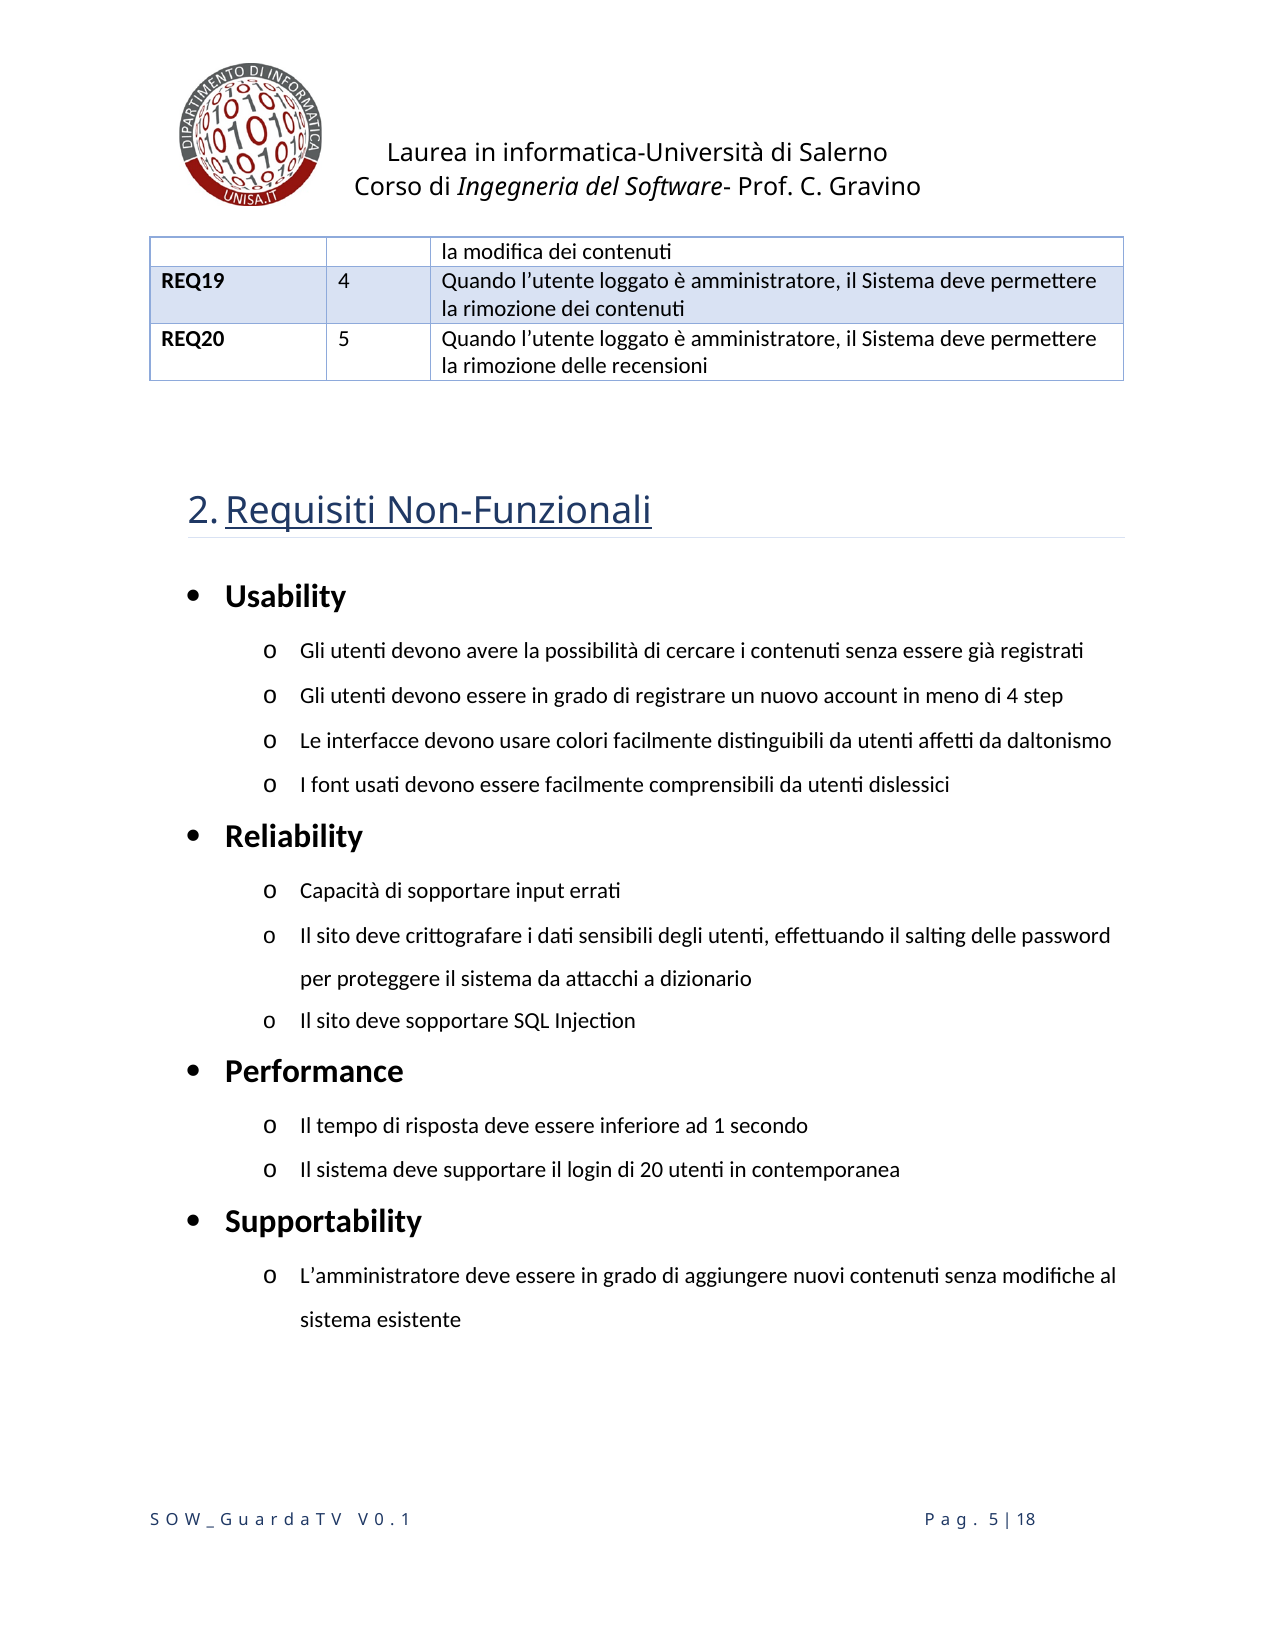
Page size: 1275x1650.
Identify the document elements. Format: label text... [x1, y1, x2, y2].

list L’amministratore deve essere in grado di aggiungere nuovi contenuti senza modifiche al sistema esistente [262, 1261, 1125, 1333]
list Il sito deve crittografare i dati sensibili degli utenti, effettuando il salting delle password per proteggere il sistema da attacchi a dizionario [262, 921, 1125, 992]
list Gli utenti devono avere la possibilità di cercare i contenuti senza essere già registrati [262, 636, 1125, 666]
table_cell [327, 238, 430, 266]
list Performance [187, 1050, 1125, 1090]
list Il sito deve sopportare SQL Injection [262, 1006, 1125, 1035]
table_cell la modifica dei contenuti [431, 238, 1123, 266]
table_cell 4 [327, 267, 430, 323]
list Il sistema deve supportare il login di 20 utenti in contemporanea [262, 1155, 1125, 1185]
list Requisiti Non-Funzionali [187, 484, 1125, 537]
table_cell [151, 238, 326, 266]
list Usability [187, 575, 1125, 616]
table_cell REQ20 [151, 324, 326, 380]
list I font usati devono essere facilmente comprensibili da utenti dislessici [262, 770, 1125, 800]
table_cell Quando l’utente loggato è amministratore, il Sistema deve permettere la rimozione dei contenuti [431, 267, 1123, 323]
table_cell 5 [327, 324, 430, 380]
list Gli utenti devono essere in grado di registrare un nuovo account in meno di 4 step [262, 681, 1125, 711]
list Il tempo di risposta deve essere inferiore ad 1 secondo [262, 1111, 1125, 1141]
table_cell REQ19 [151, 267, 326, 323]
list Reliability [187, 815, 1125, 856]
table_cell Quando l’utente loggato è amministratore, il Sistema deve permettere la rimozione delle recensioni [431, 324, 1123, 380]
list Le interfacce devono usare colori facilmente distinguibili da utenti affetti da daltonismo [262, 726, 1125, 756]
list Supportability [187, 1200, 1125, 1241]
list Capacità di sopportare input errati [262, 876, 1125, 906]
